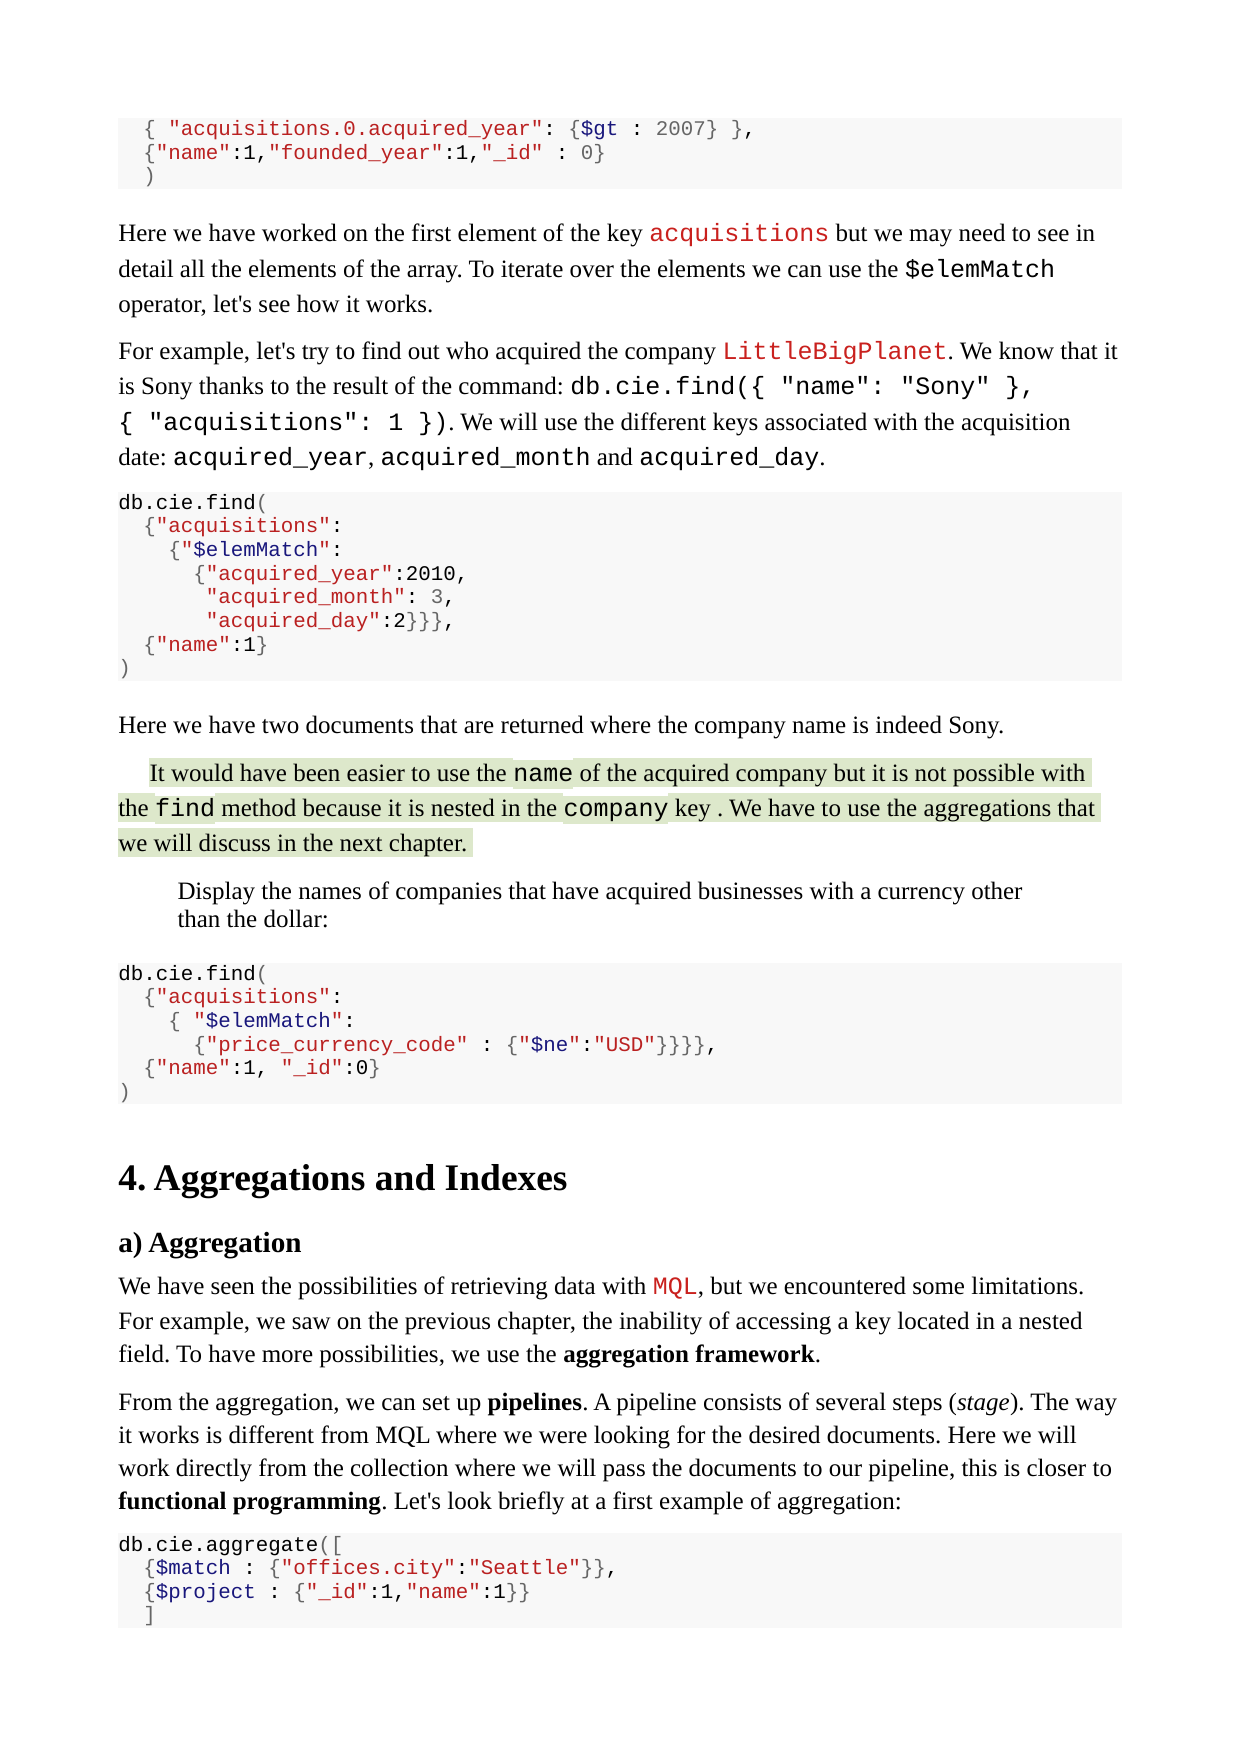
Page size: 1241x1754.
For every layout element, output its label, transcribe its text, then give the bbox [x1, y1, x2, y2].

text {"acquisitions": [118, 515, 1122, 539]
text { "acquisitions.0.acquired_year": {$gt : 2007} }, [118, 118, 1122, 142]
text db.cie.aggregate([ [118, 1533, 1122, 1557]
text "acquired_day":2}}}, [118, 610, 1122, 633]
text {"$elemMatch": [118, 539, 1122, 563]
subtitle 4. Aggregations and Indexes [118, 1155, 1122, 1198]
text Display the names of companies that have acquired businesses with a currency other than the dollar: [177, 876, 1063, 933]
text ) [118, 657, 1122, 681]
text ) [118, 165, 1122, 189]
text ] [118, 1604, 1122, 1628]
text {"name":1} [118, 633, 1122, 657]
text {"price_currency_code" : {"$ne":"USD"}}}}, [118, 1034, 1122, 1057]
text db.cie.find( [118, 963, 1122, 986]
text It would have been easier to use the name of the acquired company but it is not possible with the find method because it is nested in the company key . We have to use the aggregations that we will discuss in the next chapter. [118, 758, 1122, 857]
text { "$elemMatch": [118, 1010, 1122, 1034]
text {"acquisitions": [118, 986, 1122, 1010]
text We have seen the possibilities of retrieving data with MQL, but we encountered some limitations. For example, we saw on the previous chapter, the inability of accessing a key located in a nested field. To have more possibilities, we use the aggregation framework. [118, 1271, 1122, 1368]
text {$project : {"_id":1,"name":1}} [118, 1581, 1122, 1604]
text db.cie.find( [118, 492, 1122, 515]
text Here we have two documents that are returned where the company name is indeed Sony. [118, 710, 1122, 739]
text Here we have worked on the first element of the key acquisitions but we may need to see in detail all the elements of the array. To iterate over the elements we can use the $elemMatch operator, let's see how it works. [118, 218, 1122, 317]
text {"name":1,"founded_year":1,"_id" : 0} [118, 142, 1122, 165]
text For example, let's try to find out who acquired the company LittleBigPlanet. We know that it is Sony thanks to the result of the command: db.cie.find({ "name": "Sony" }, { "acquisitions": 1 }). We will use the different keys associated with the acquisition date: acquired_year, acquired_month and acquired_day. [118, 336, 1122, 472]
text ) [118, 1081, 1122, 1104]
text {"name":1, "_id":0} [118, 1057, 1122, 1081]
text {"acquired_year":2010, [118, 563, 1122, 586]
text {$match : {"offices.city":"Seattle"}}, [118, 1557, 1122, 1581]
subtitle a) Aggregation [118, 1225, 1122, 1259]
text "acquired_month": 3, [118, 586, 1122, 610]
text From the aggregation, we can set up pipelines. A pipeline consists of several steps (stage). The way it works is different from MQL where we were looking for the desired documents. Here we will work directly from the collection where we will pass the documents to our pipeline, this is closer to functional programming. Let's look briefly at a first example of aggregation: [118, 1387, 1122, 1515]
